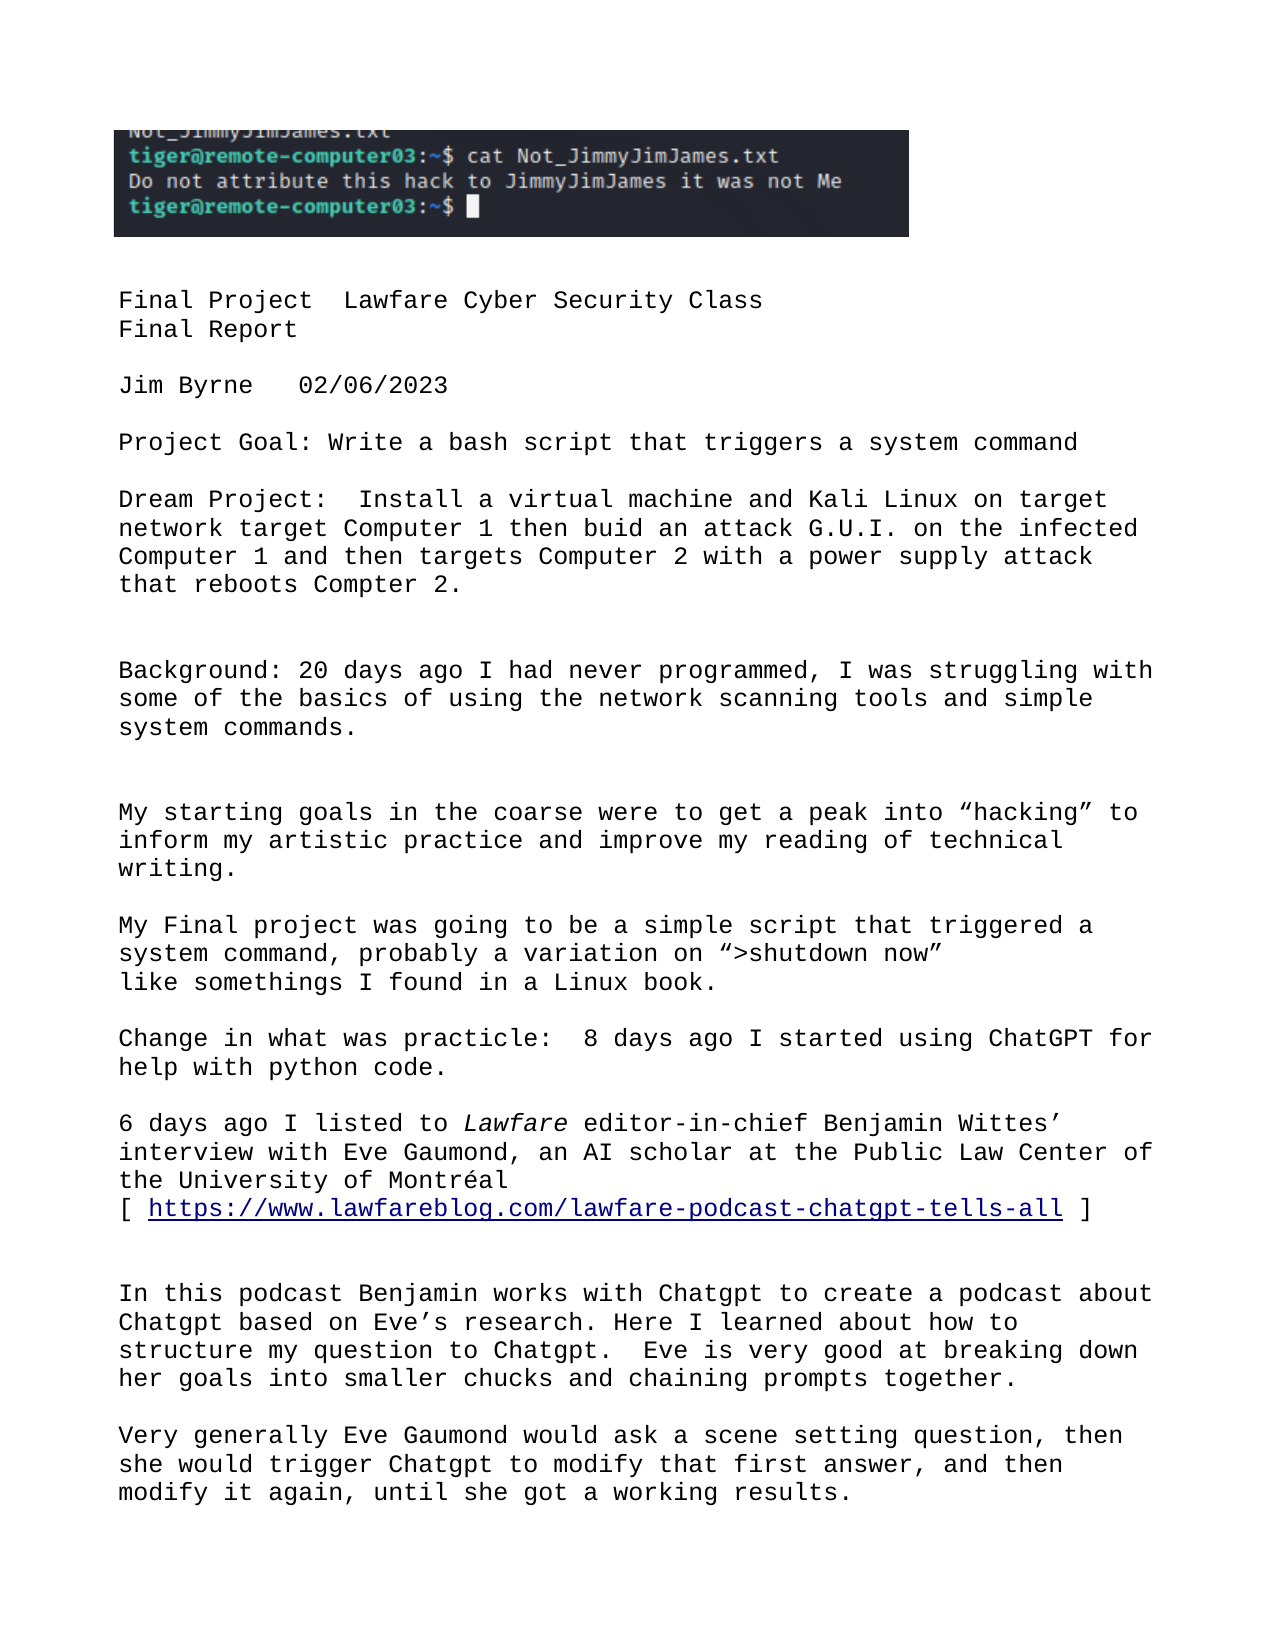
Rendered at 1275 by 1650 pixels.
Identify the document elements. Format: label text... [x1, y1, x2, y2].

text Final Report [118, 316, 1157, 345]
text Very generally Eve Gaumond would ask a scene setting question, then she would trigger Chatgpt to modify that first answer, and then modify it again, until she got a working results. [118, 1423, 1157, 1508]
text My starting goals in the coarse were to get a peak into “hacking” to inform my artistic practice and improve my reading of technical writing. [118, 799, 1157, 884]
picture [113, 130, 909, 237]
text Change in what was practicle: 8 days ago I started using ChatGPT for help with python code. [118, 1026, 1157, 1083]
text 6 days ago I listed to Lawfare editor-in-chief Benjamin Wittes’ interview with Eve Gaumond, an AI scholar at the Public Law Center of the University of Montréal [118, 1111, 1157, 1196]
text In this podcast Benjamin works with Chatgpt to create a podcast about Chatgpt based on Eve’s research. Here I learned about how to structure my question to Chatgpt. Eve is very good at breaking down her goals into smaller chucks and chaining prompts together. [118, 1281, 1157, 1394]
text Dream Project: Install a virtual machine and Kali Linux on target network target Computer 1 then buid an attack G.U.I. on the infected Computer 1 and then targets Computer 2 with a power supply attack that reboots Compter 2. [118, 487, 1157, 600]
text [ https://www.lawfareblog.com/lawfare-podcast-chatgpt-tells-all ] [118, 1196, 1157, 1224]
text Background: 20 days ago I had never programmed, I was struggling with some of the basics of using the network scanning tools and simple system commands. [118, 658, 1157, 743]
text like somethings I found in a Linux book. [118, 969, 1157, 998]
text Final Project Lawfare Cyber Security Class [118, 288, 1157, 316]
text Jim Byrne 02/06/2023 [118, 373, 1157, 401]
text Project Goal: Write a bash script that triggers a system command [118, 430, 1157, 458]
text My Final project was going to be a simple script that triggered a system command, probably a variation on “>shutdown now” [118, 913, 1157, 969]
